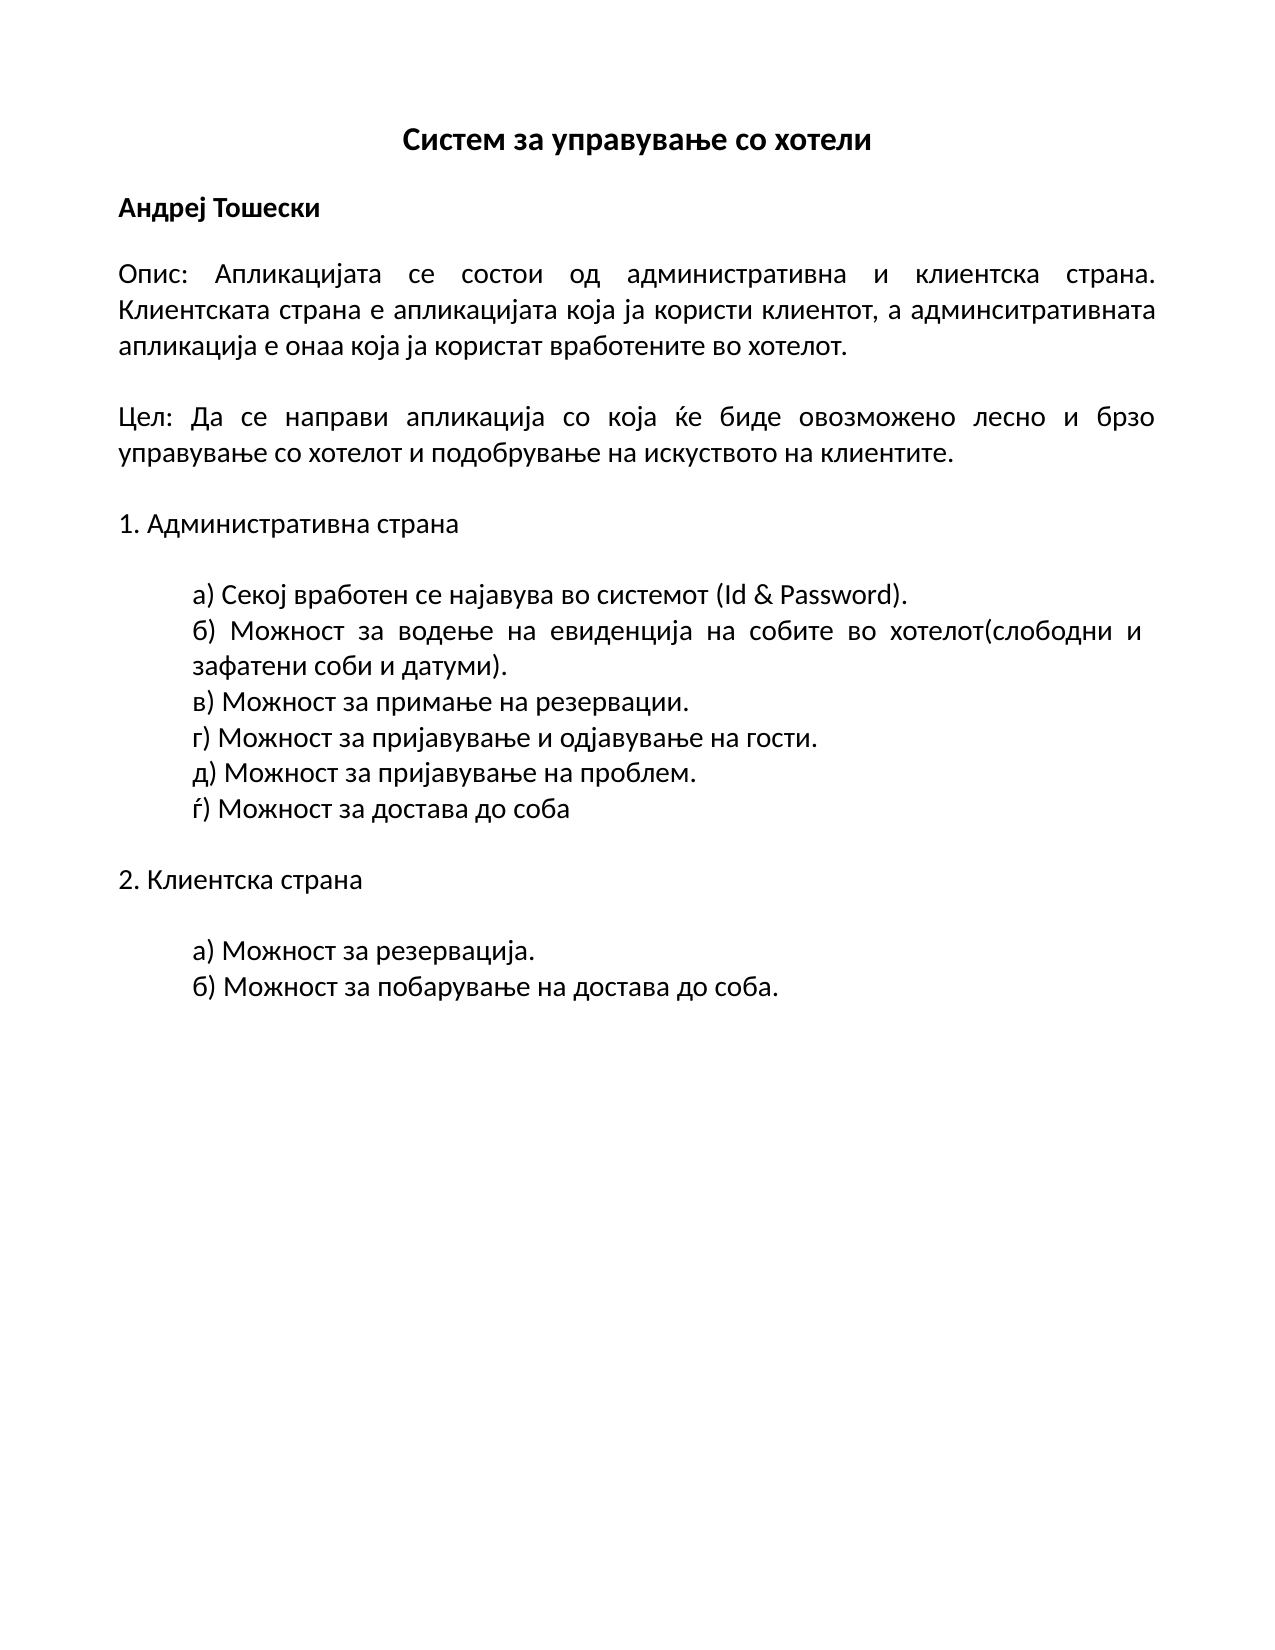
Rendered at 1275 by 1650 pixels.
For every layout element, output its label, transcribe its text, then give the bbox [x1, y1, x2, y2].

text б) Можност за побарување на достава до соба. [118, 968, 1157, 1004]
text а) Можност за резервација. [118, 932, 1157, 968]
text 2. Клиентска страна [118, 861, 1157, 897]
text а) Секој вработен се најавува во системот (Id & Password). [118, 576, 1157, 612]
text д) Можност за пријавување на проблем. [118, 754, 1157, 790]
text б) Можност за водење на евиденција на собите во хотелот(слободни и зафатени соби и датуми). [118, 612, 1157, 683]
text г) Можност за пријавување и одјавување на гости. [118, 719, 1157, 754]
text ѓ) Можност за достава до соба [118, 790, 1157, 826]
text Опис: Апликацијата се состои од административна и клиентска страна. Клиентската страна е апликацијата која ја користи клиентот, а админситративната апликација е онаа која ја користат вработените во хотелот. [118, 256, 1157, 362]
text Систем за управување со хотели [118, 118, 1157, 159]
text Цел: Да се направи апликација со која ќе биде овозможено лесно и брзо управување со хотелот и подобрување на искуството на клиентите. [118, 398, 1157, 469]
text 1. Административна страна [118, 505, 1157, 541]
text Андреј Тошески [118, 189, 1157, 225]
text в) Можност за примање на резервации. [118, 683, 1157, 719]
